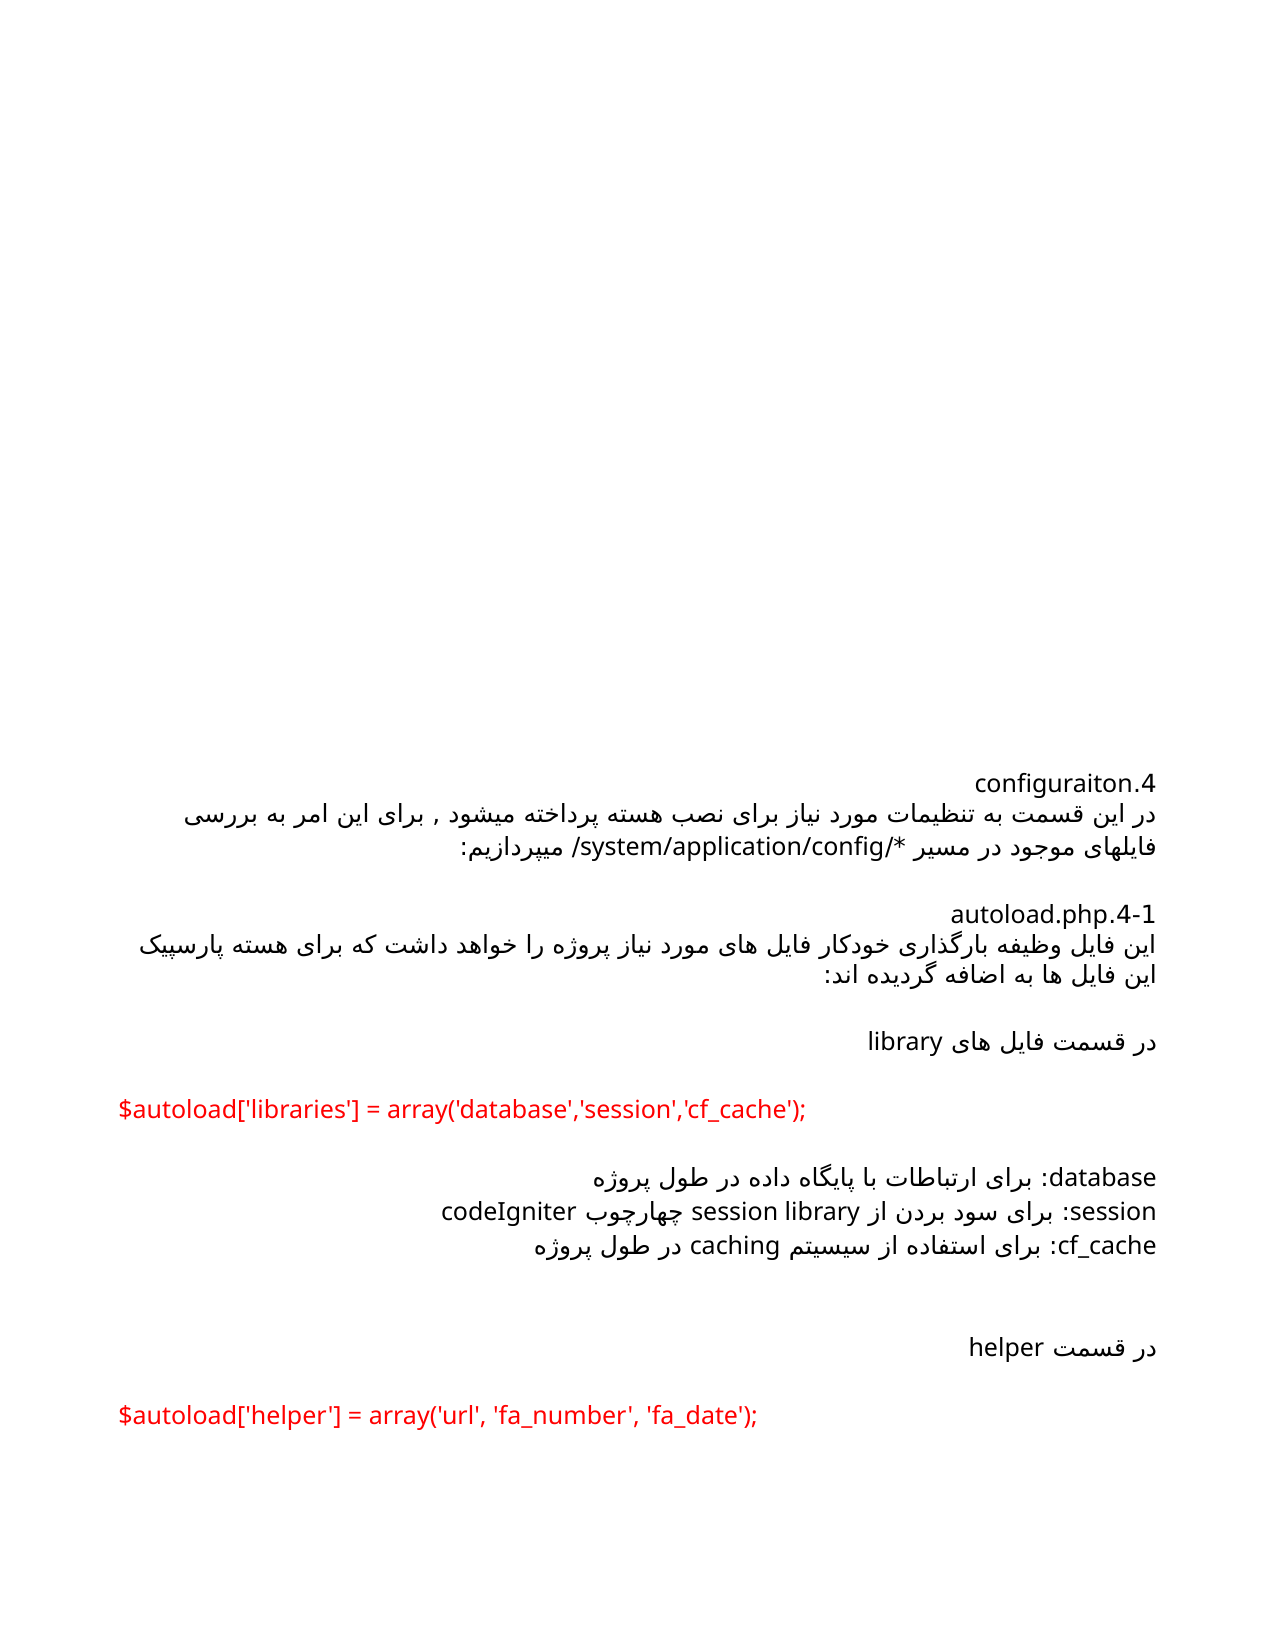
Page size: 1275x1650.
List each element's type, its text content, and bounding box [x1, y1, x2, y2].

text database: برای ارتباطات با پایگاه داده در طول پروژه [118, 1159, 1157, 1193]
text cf_cache: برای استفاده از سیسیتم caching در طول پروژه [118, 1227, 1157, 1262]
text 4-1.autoload.php [118, 897, 1157, 931]
text 4.configuraiton [118, 765, 1157, 799]
text $autoload['libraries'] = array('database','session','cf_cache'); [118, 1091, 1157, 1125]
text این فایل وظیفه بارگذاری خودکار فایل های مورد نیاز پروژه را خواهد داشت که برای هسته پارسپیک این فایل ها به اضافه گردیده اند: [118, 931, 1157, 989]
text در این قسمت به تنظیمات مورد نیاز برای نصب هسته پرداخته میشود , برای این امر به بررسی فایلهای موجود در مسیر */system/application/config/ میپردازیم: [118, 799, 1157, 863]
text $autoload['helper'] = array('url', 'fa_number', 'fa_date'); [118, 1398, 1157, 1432]
text در قسمت helper [118, 1330, 1157, 1364]
text session: برای سود بردن از session library چهارچوب codeIgniter [118, 1193, 1157, 1227]
text در قسمت فایل های library [118, 1023, 1157, 1057]
